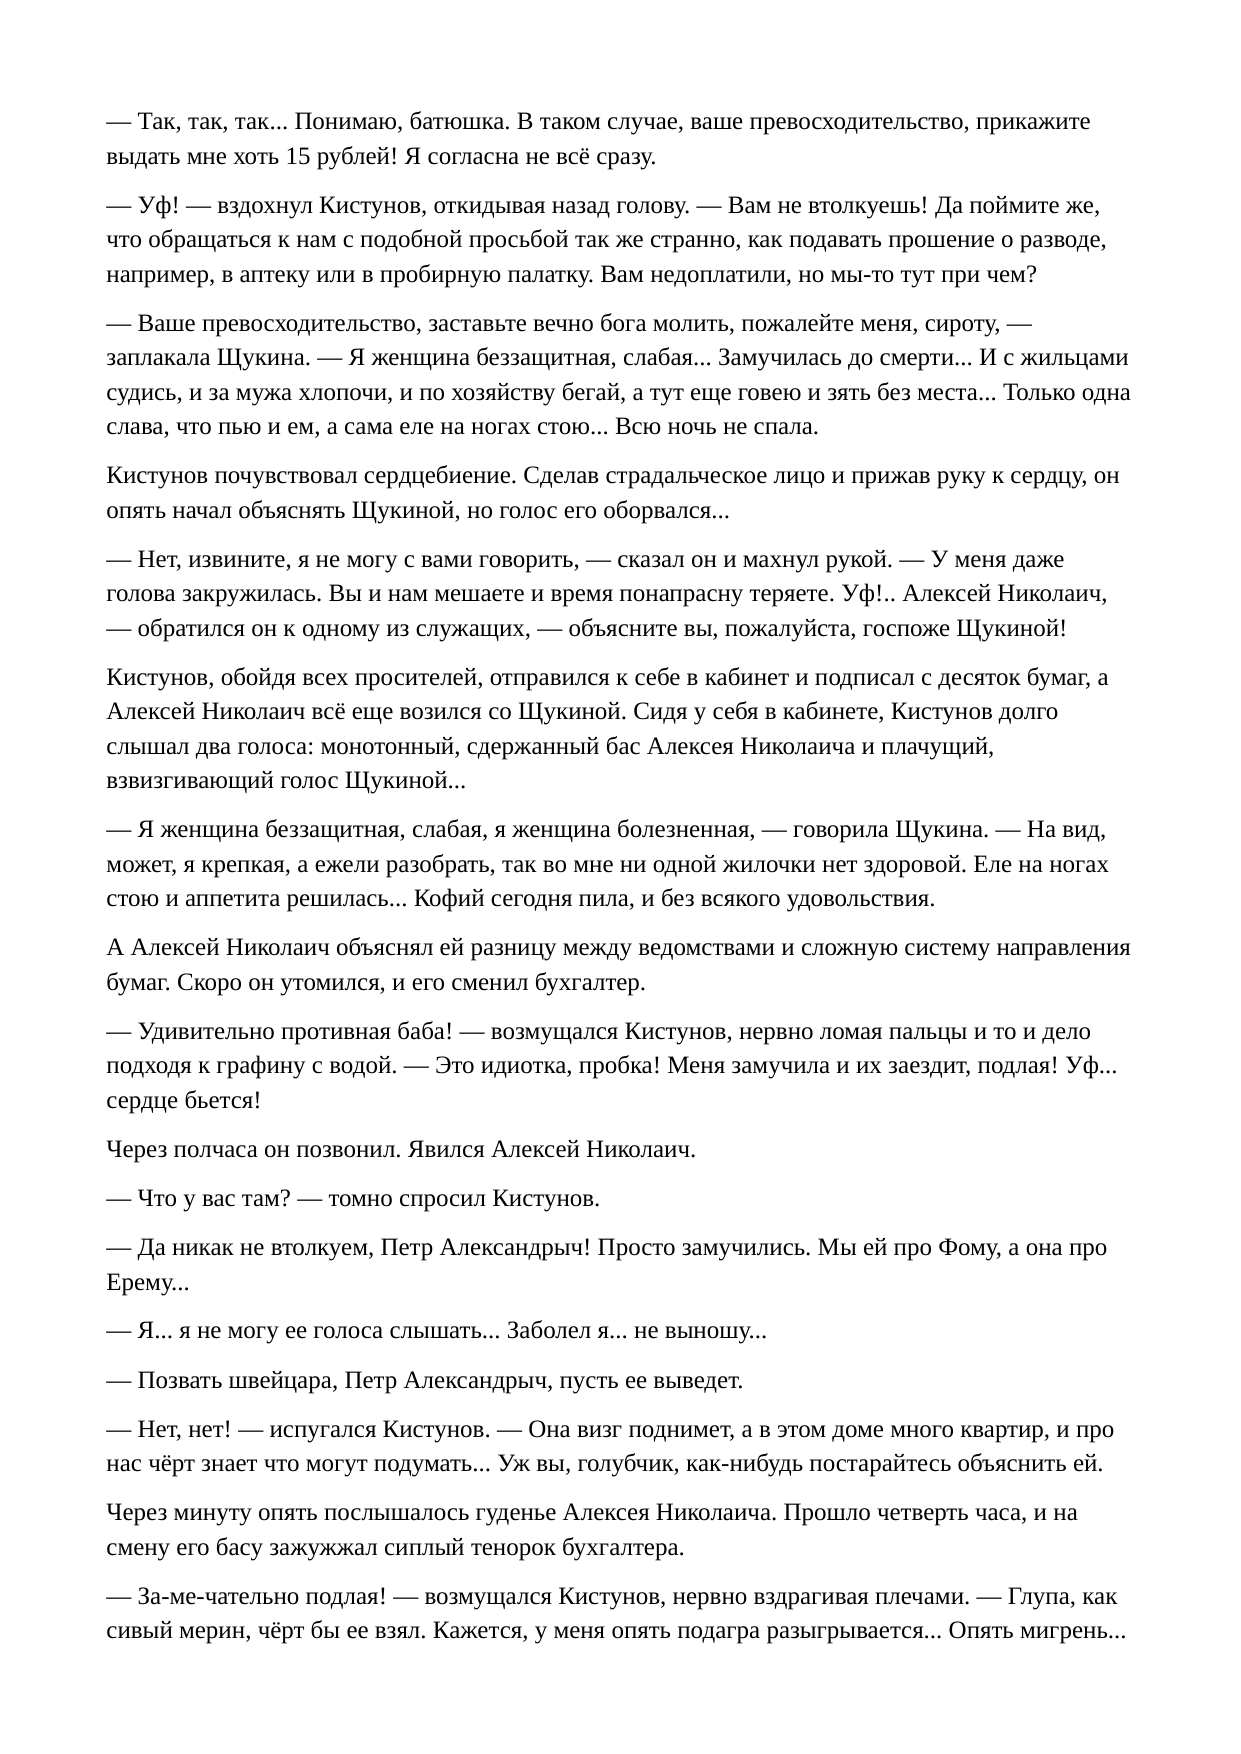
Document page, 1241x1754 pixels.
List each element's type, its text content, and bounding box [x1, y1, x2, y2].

text — Удивительно противная баба! — возмущался Кистунов, нервно ломая пальцы и то и дело подходя к графину с водой. — Это идиотка, пробка! Меня замучила и их заездит, подлая! Уф... сердце бьется! [106, 1016, 1134, 1114]
text Кистунов почувствовал сердцебиение. Сделав страдальческое лицо и прижав руку к сердцу, он опять начал объяснять Щукиной, но голос его оборвался... [106, 460, 1134, 523]
text — Ваше превосходительство, заставьте вечно бога молить, пожалейте меня, сироту, — заплакала Щукина. — Я женщина беззащитная, слабая... Замучилась до смерти... И с жильцами судись, и за мужа хлопочи, и по хозяйству бегай, а тут еще говею и зять без места... Только одна слава, что пью и ем, а сама еле на ногах стою... Всю ночь не спала. [106, 308, 1134, 440]
text — За-ме-чательно подлая! — возмущался Кистунов, нервно вздрагивая плечами. — Глупа, как сивый мерин, чёрт бы ее взял. Кажется, у меня опять подагра разыгрывается... Опять мигрень... [106, 1581, 1134, 1644]
text — Я женщина беззащитная, слабая, я женщина болезненная, — говорила Щукина. — На вид, может, я крепкая, а ежели разобрать, так во мне ни одной жилочки нет здоровой. Еле на ногах стою и аппетита решилась... Кофий сегодня пила, и без всякого удовольствия. [106, 814, 1134, 912]
text — Что у вас там? — томно спросил Кистунов. [106, 1183, 1134, 1212]
text — Так, так, так... Понимаю, батюшка. В таком случае, ваше превосходительство, прикажите выдать мне хоть 15 рублей! Я согласна не всё сразу. [106, 106, 1134, 169]
text Через минуту опять послышалось гуденье Алексея Николаича. Прошло четверть часа, и на смену его басу зажужжал сиплый тенорок бухгалтера. [106, 1497, 1134, 1561]
text — Нет, нет! — испугался Кистунов. — Она визг поднимет, а в этом доме много квартир, и про нас чёрт знает что могут подумать... Уж вы, голубчик, как-нибудь постарайтесь объяснить ей. [106, 1414, 1134, 1477]
text — Нет, извините, я не могу с вами говорить, — сказал он и махнул рукой. — У меня даже голова закружилась. Вы и нам мешаете и время понапрасну теряете. Уф!.. Алексей Николаич, — обратился он к одному из служащих, — объясните вы, пожалуйста, госпоже Щукиной! [106, 544, 1134, 642]
text Через полчаса он позвонил. Явился Алексей Николаич. [106, 1134, 1134, 1163]
text Кистунов, обойдя всех просителей, отправился к себе в кабинет и подписал с десяток бумаг, а Алексей Николаич всё еще возился со Щукиной. Сидя у себя в кабинете, Кистунов долго слышал два голоса: монотонный, сдержанный бас Алексея Николаича и плачущий, взвизгивающий голос Щукиной... [106, 662, 1134, 794]
text — Уф! — вздохнул Кистунов, откидывая назад голову. — Вам не втолкуешь! Да поймите же, что обращаться к нам с подобной просьбой так же странно, как подавать прошение о разводе, например, в аптеку или в пробирную палатку. Вам недоплатили, но мы-то тут при чем? [106, 190, 1134, 287]
text — Позвать швейцара, Петр Александрыч, пусть ее выведет. [106, 1365, 1134, 1393]
text — Я... я не могу ее голоса слышать... Заболел я... не выношу... [106, 1316, 1134, 1344]
text А Алексей Николаич объяснял ей разницу между ведомствами и сложную систему направления бумаг. Скоро он утомился, и его сменил бухгалтер. [106, 932, 1134, 996]
text — Да никак не втолкуем, Петр Александрыч! Просто замучились. Мы ей про Фому, а она про Ерему... [106, 1232, 1134, 1295]
